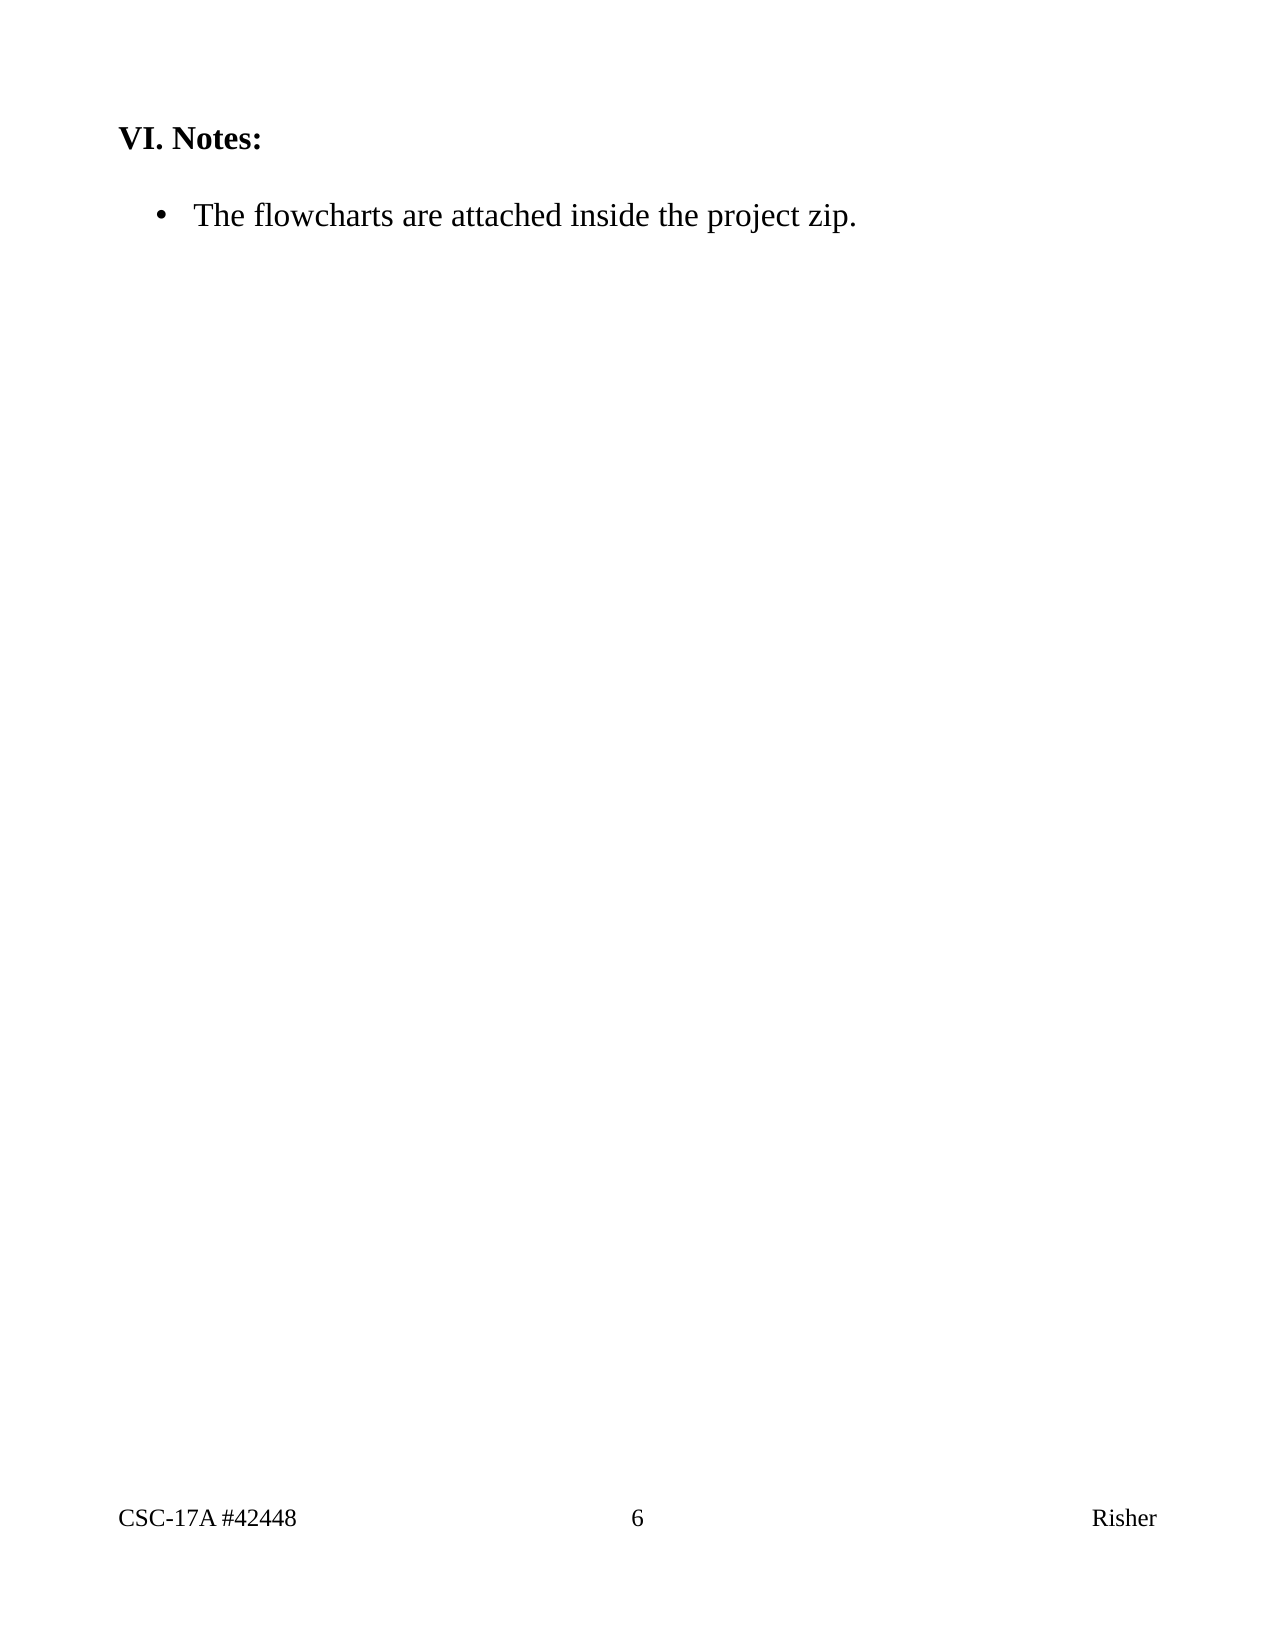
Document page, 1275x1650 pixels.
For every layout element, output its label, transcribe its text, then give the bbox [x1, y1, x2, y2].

list The flowcharts are attached inside the project zip. [156, 195, 1157, 233]
text VI. Notes: [118, 118, 1157, 156]
